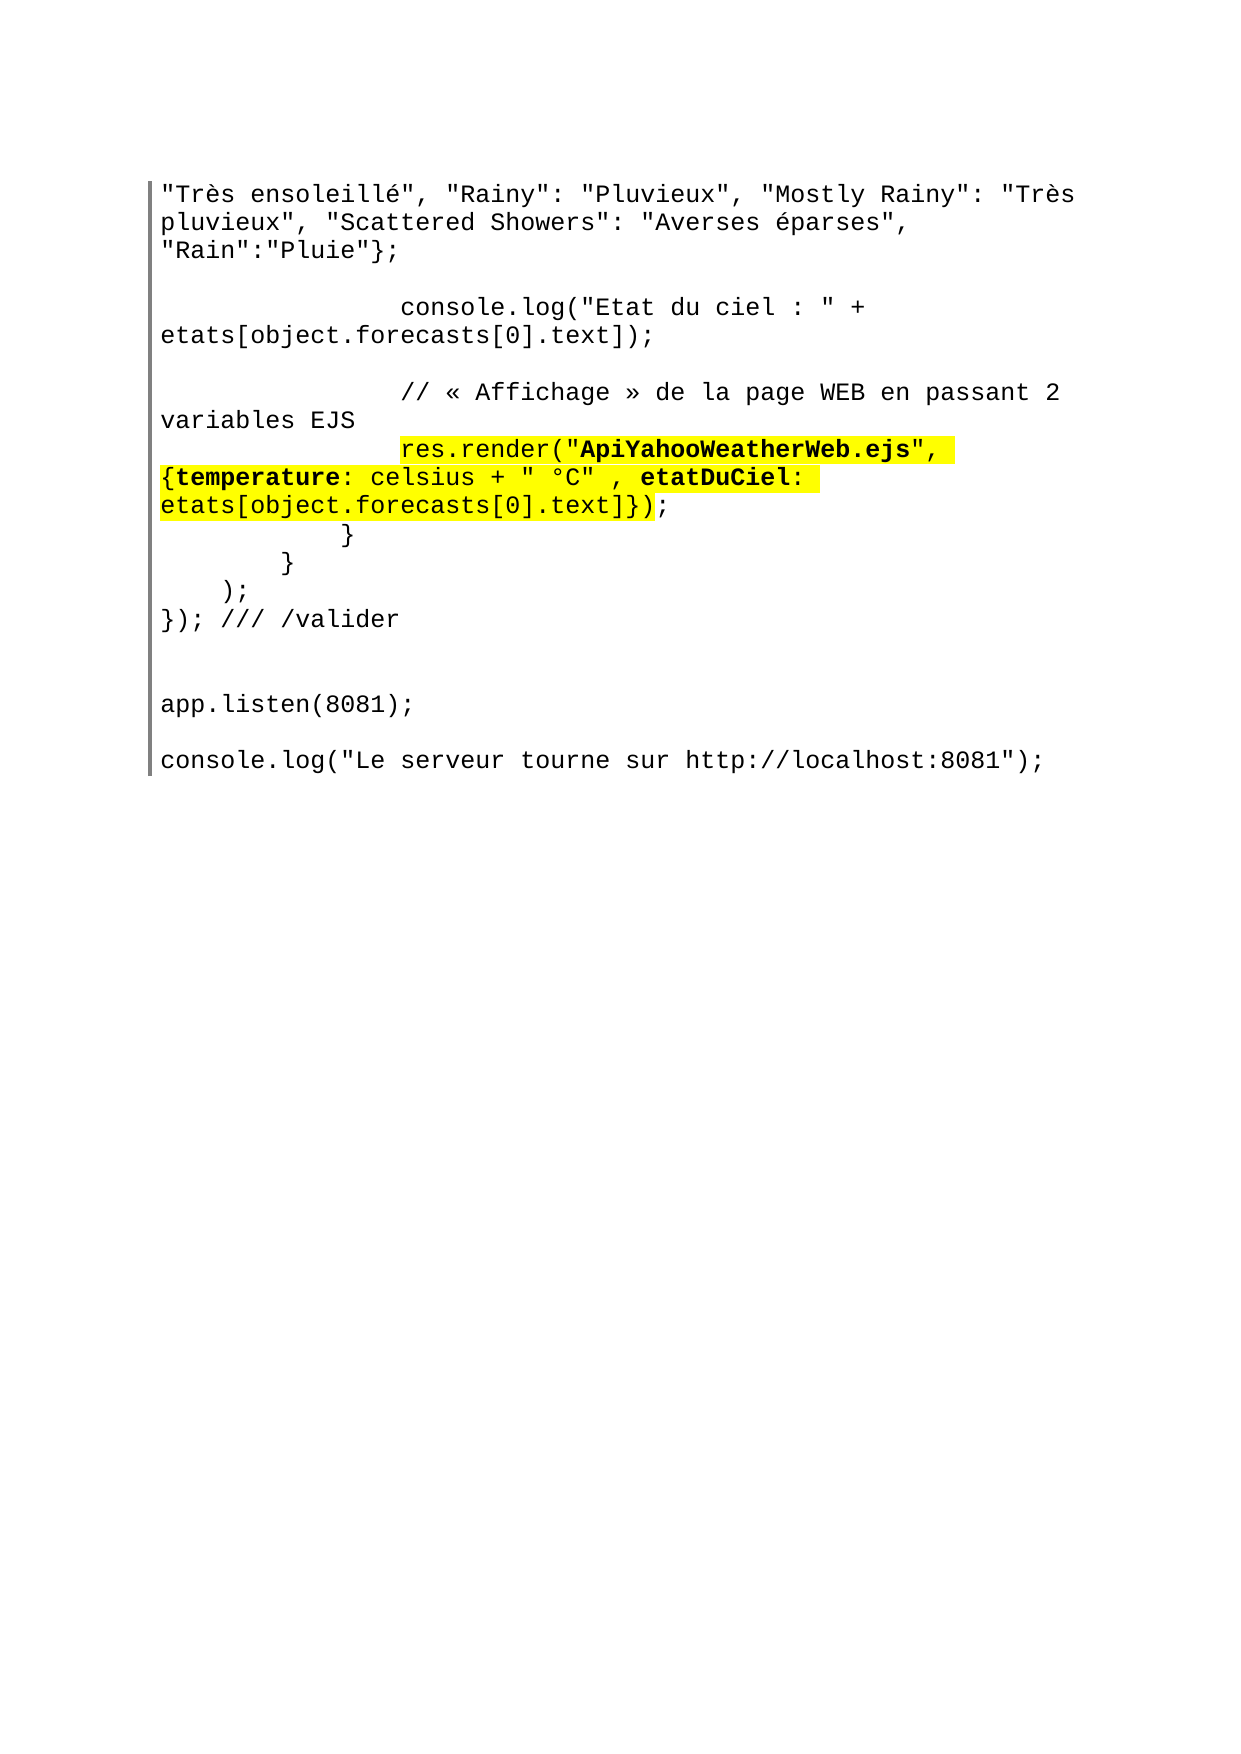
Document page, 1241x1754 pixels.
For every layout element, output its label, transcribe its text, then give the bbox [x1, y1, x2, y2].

text // « Affichage » de la page WEB en passant 2 variables EJS [152, 379, 1092, 436]
text app.listen(8081); [152, 691, 1092, 719]
text console.log("Le serveur tourne sur http://localhost:8081"); [152, 748, 1092, 776]
text ); [152, 578, 1092, 606]
text } [152, 549, 1092, 578]
text "Très ensoleillé", "Rainy": "Pluvieux", "Mostly Rainy": "Très pluvieux", "Scattered Showers": "Averses éparses", "Rain":"Pluie"}; [152, 181, 1092, 266]
text console.log("Etat du ciel : " + etats[object.forecasts[0].text]); [152, 294, 1092, 351]
text }); /// /valider [152, 606, 1092, 634]
text } [152, 521, 1092, 549]
text res.render("ApiYahooWeatherWeb.ejs", {temperature: celsius + " °C" , etatDuCiel: etats[object.forecasts[0].text]}); [152, 436, 1092, 521]
